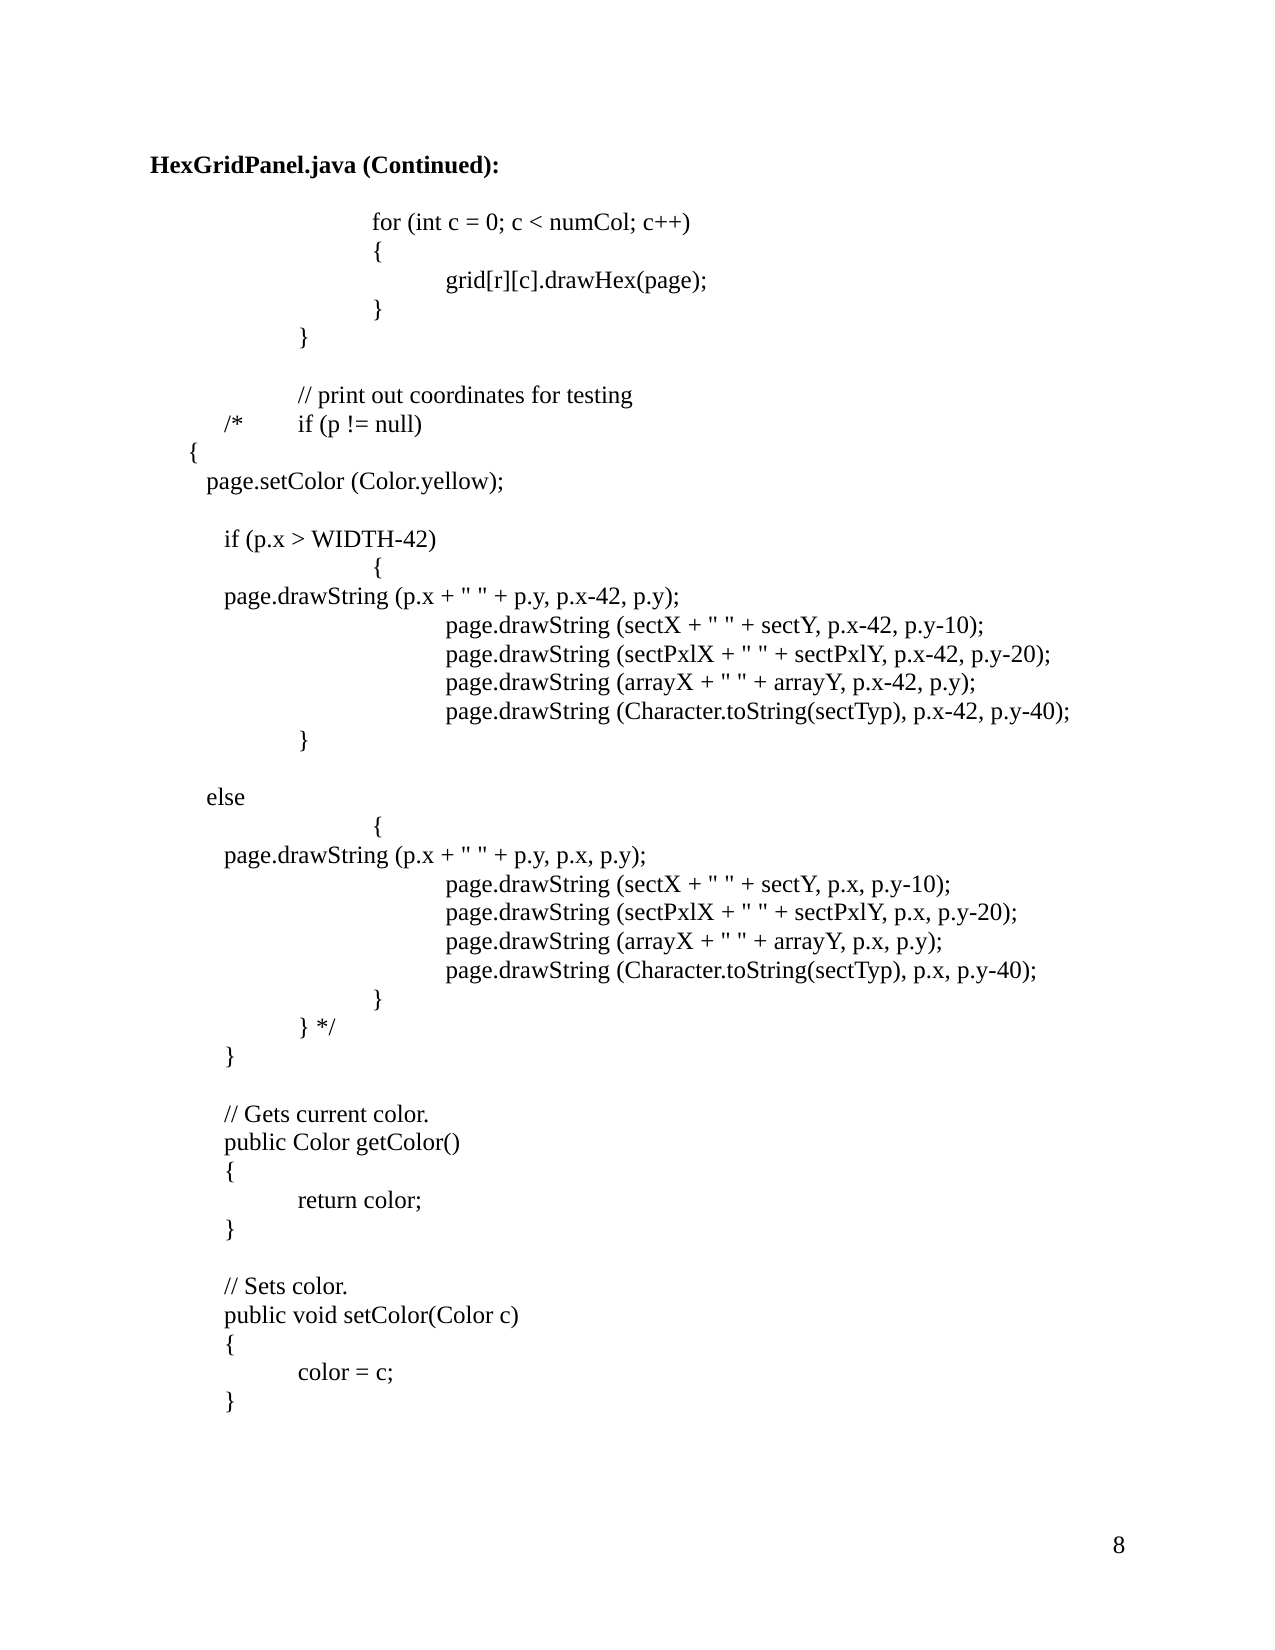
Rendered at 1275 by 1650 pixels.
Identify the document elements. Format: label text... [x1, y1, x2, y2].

text // print out coordinates for testing [150, 380, 1125, 409]
text } [150, 1041, 1125, 1070]
text color = c; [150, 1357, 1125, 1386]
text page.drawString (p.x + " " + p.y, p.x, p.y); [150, 840, 1125, 869]
text } [150, 984, 1125, 1012]
text { [150, 1329, 1125, 1357]
text public void setColor(Color c) [150, 1300, 1125, 1329]
text page.setColor (Color.yellow); [150, 466, 1125, 495]
text } [150, 1214, 1125, 1242]
text // Gets current color. [150, 1099, 1125, 1127]
text page.drawString (sectPxlX + " " + sectPxlY, p.x, p.y-20); [150, 897, 1125, 926]
text { [150, 811, 1125, 840]
text grid[r][c].drawHex(page); [150, 265, 1125, 294]
text { [150, 552, 1125, 581]
text public Color getColor() [150, 1127, 1125, 1156]
text return color; [150, 1185, 1125, 1214]
text page.drawString (arrayX + " " + arrayY, p.x, p.y); [150, 926, 1125, 955]
text page.drawString (Character.toString(sectTyp), p.x, p.y-40); [150, 955, 1125, 984]
text } [150, 1386, 1125, 1415]
text HexGridPanel.java (Continued): [150, 150, 1125, 179]
text page.drawString (Character.toString(sectTyp), p.x-42, p.y-40); [150, 696, 1125, 725]
text if (p.x > WIDTH-42) [150, 524, 1125, 552]
text else [150, 782, 1125, 811]
text page.drawString (sectPxlX + " " + sectPxlY, p.x-42, p.y-20); [150, 639, 1125, 667]
text { [150, 1156, 1125, 1185]
text } [150, 322, 1125, 351]
text page.drawString (arrayX + " " + arrayY, p.x-42, p.y); [150, 667, 1125, 696]
text for (int c = 0; c < numCol; c++) [150, 207, 1125, 236]
text } [150, 294, 1125, 322]
text { [150, 437, 1125, 466]
text { [150, 236, 1125, 265]
text /* if (p != null) [150, 409, 1125, 437]
text page.drawString (p.x + " " + p.y, p.x-42, p.y); [150, 581, 1125, 610]
text // Sets color. [150, 1271, 1125, 1300]
text } [150, 725, 1125, 754]
text page.drawString (sectX + " " + sectY, p.x-42, p.y-10); [150, 610, 1125, 639]
text page.drawString (sectX + " " + sectY, p.x, p.y-10); [150, 869, 1125, 897]
text } */ [150, 1012, 1125, 1041]
